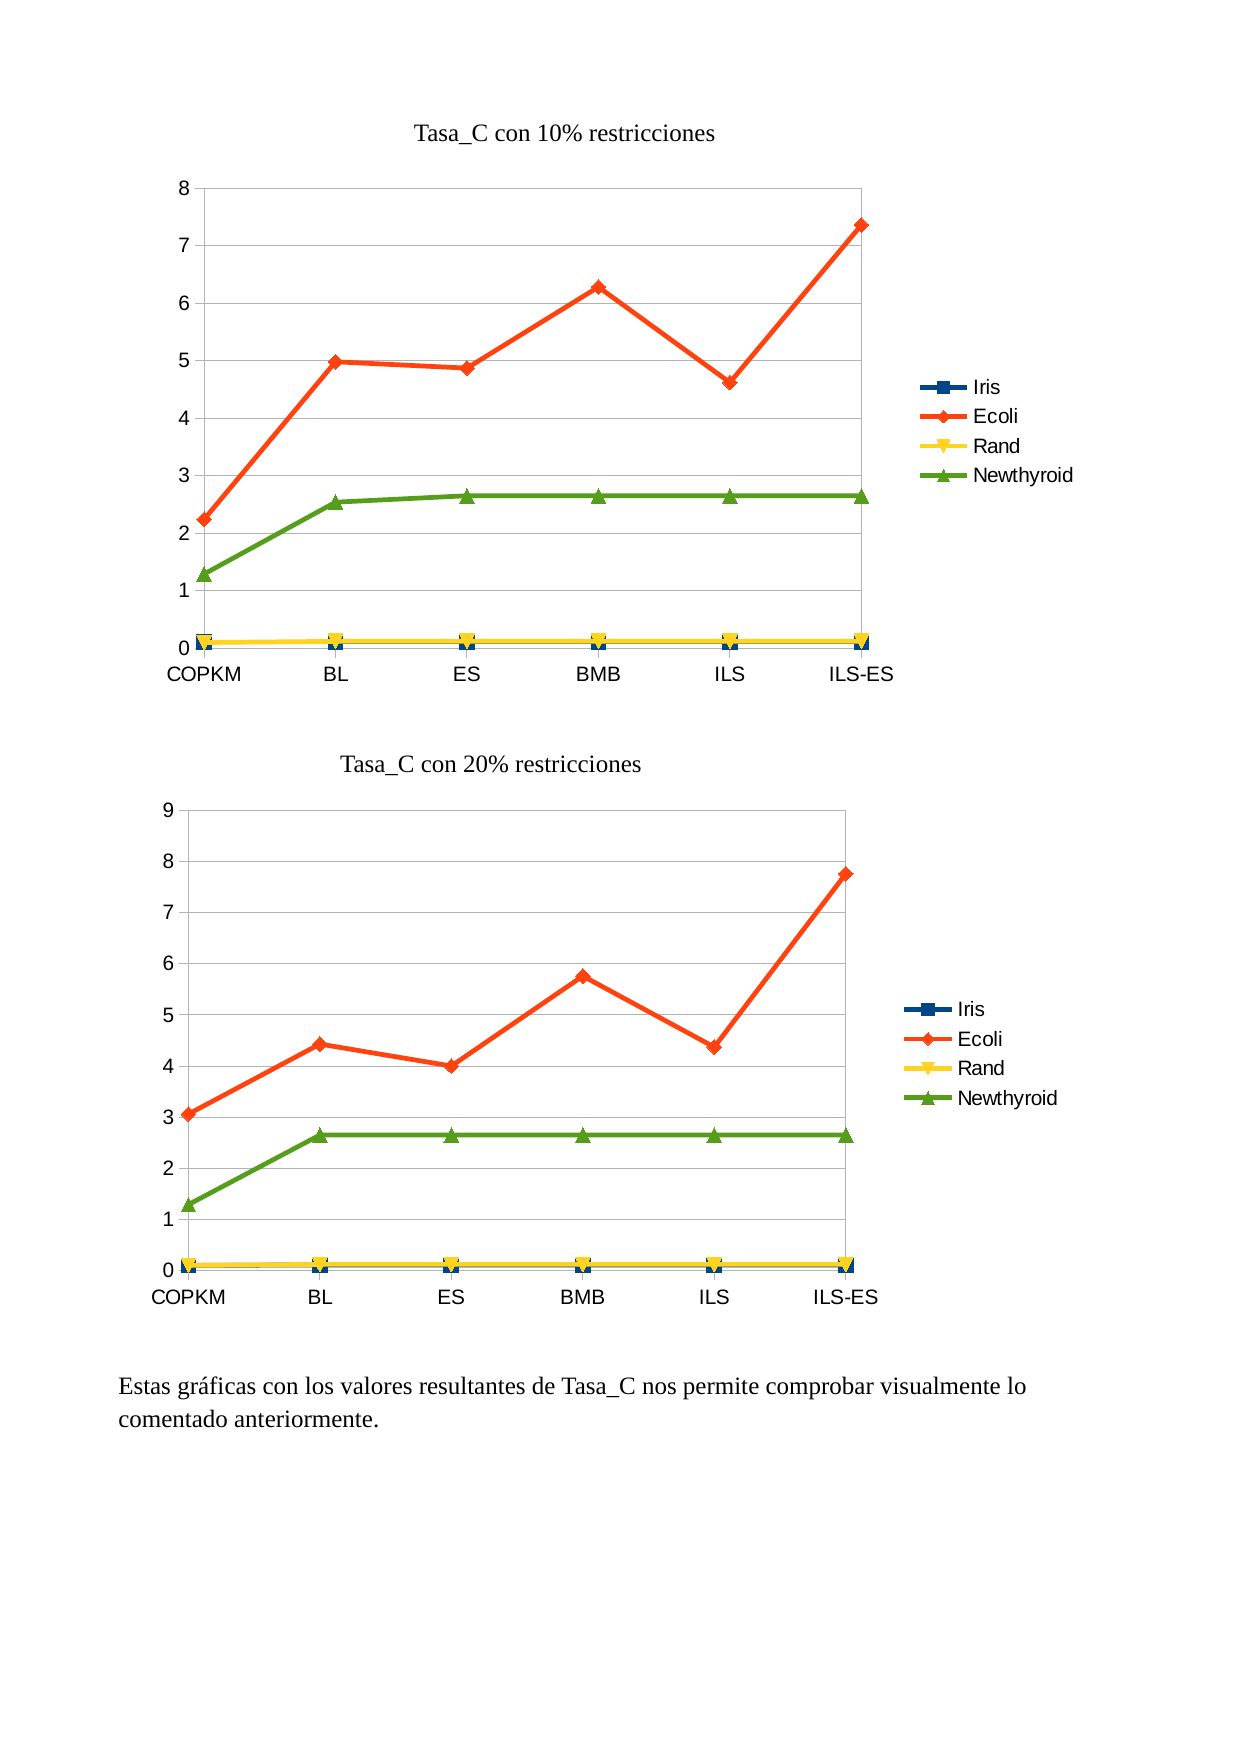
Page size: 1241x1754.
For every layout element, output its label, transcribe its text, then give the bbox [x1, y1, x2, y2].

text Tasa_C con 10% restricciones [118, 118, 1122, 147]
text Tasa_C con 20% restricciones [118, 749, 1122, 778]
text Estas gráficas con los valores resultantes de Tasa_C nos permite comprobar visualmente lo comentado anteriormente. [118, 1371, 1122, 1433]
